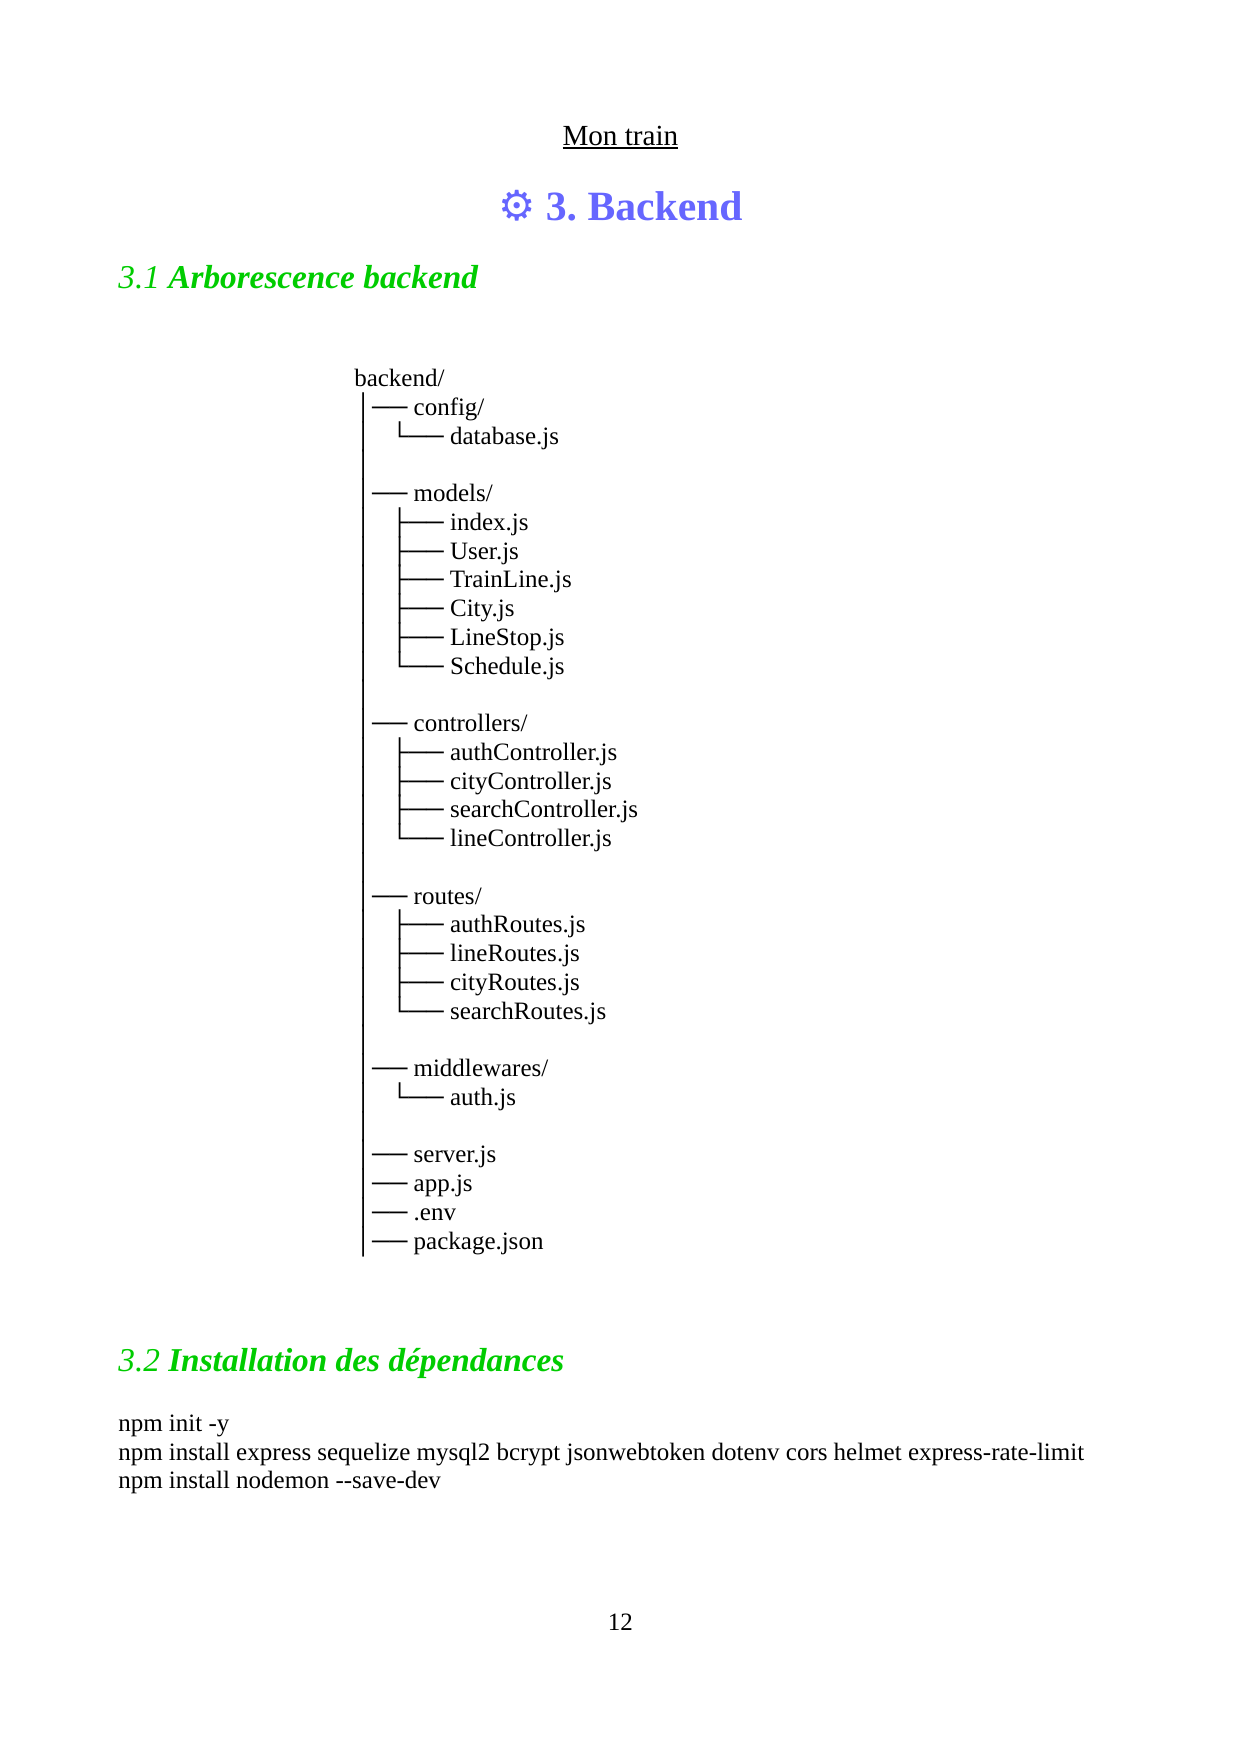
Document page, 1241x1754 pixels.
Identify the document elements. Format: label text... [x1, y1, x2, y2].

text │── .env [354, 1197, 362, 1226]
text │ ├── searchController.js [400, 794, 1122, 823]
text │── config/ [364, 392, 1122, 421]
text │ ├── cityRoutes.js [400, 967, 1122, 996]
text │── .env [364, 1197, 1122, 1226]
text npm install express sequelize mysql2 bcrypt jsonwebtoken dotenv cors helmet express-rate-limit [118, 1437, 1122, 1465]
text │── controllers/ [364, 708, 1122, 737]
text │ [364, 1111, 1122, 1139]
text │── app.js [354, 1168, 362, 1197]
text │ [354, 852, 362, 881]
text │ ├── lineRoutes.js [364, 938, 398, 967]
text │ ├── cityController.js [364, 766, 398, 794]
text 3.2 Installation des dépendances [118, 1341, 1122, 1379]
text │── routes/ [364, 881, 1122, 909]
text │ └── searchRoutes.js [364, 996, 1122, 1024]
text │ ├── City.js [364, 593, 398, 622]
text │ ├── cityController.js [400, 766, 1122, 794]
text npm init -y [118, 1408, 1122, 1437]
text │── models/ [354, 478, 362, 507]
text │ ├── authController.js [400, 737, 1122, 766]
text npm install nodemon --save-dev [118, 1465, 1122, 1494]
text │ [364, 679, 1122, 708]
text │ [354, 679, 362, 708]
text backend/ [354, 363, 1122, 392]
text │── models/ [364, 478, 1122, 507]
text │ ├── index.js [400, 507, 1122, 536]
text │ [364, 1024, 1122, 1053]
text 3.1 Arborescence backend [118, 258, 1122, 296]
text │ └── lineController.js [364, 823, 1122, 852]
text │ ├── City.js [400, 593, 1122, 622]
text │ ├── cityRoutes.js [364, 967, 398, 996]
text │ [354, 1024, 362, 1053]
text │── middlewares/ [364, 1053, 1122, 1082]
text │ [364, 852, 1122, 881]
text │ ├── authRoutes.js [400, 909, 1122, 938]
text │ └── Schedule.js [364, 651, 1122, 679]
text │ ├── User.js [364, 536, 398, 564]
text │ ├── searchController.js [364, 794, 398, 823]
text │ ├── TrainLine.js [364, 564, 398, 593]
text │ [354, 449, 362, 478]
text │── server.js [364, 1139, 1122, 1168]
text │ ├── index.js [364, 507, 398, 536]
text │ ├── TrainLine.js [400, 564, 1122, 593]
text │ ├── LineStop.js [364, 622, 398, 651]
text │── config/ [354, 392, 362, 421]
text │ [364, 449, 1122, 478]
text │ └── database.js [364, 421, 1122, 449]
text │ ├── lineRoutes.js [400, 938, 1122, 967]
text │ └── auth.js [364, 1082, 1122, 1111]
text │ ├── authController.js [364, 737, 398, 766]
text │ ├── LineStop.js [400, 622, 1122, 651]
text │── app.js [364, 1168, 1122, 1197]
text ⚙️ 3. Backend [118, 181, 1122, 229]
text │── package.json [364, 1226, 1122, 1254]
text │ ├── authRoutes.js [364, 909, 398, 938]
text │ ├── User.js [400, 536, 1122, 564]
text │── routes/ [354, 881, 362, 909]
text │ [354, 1111, 362, 1139]
